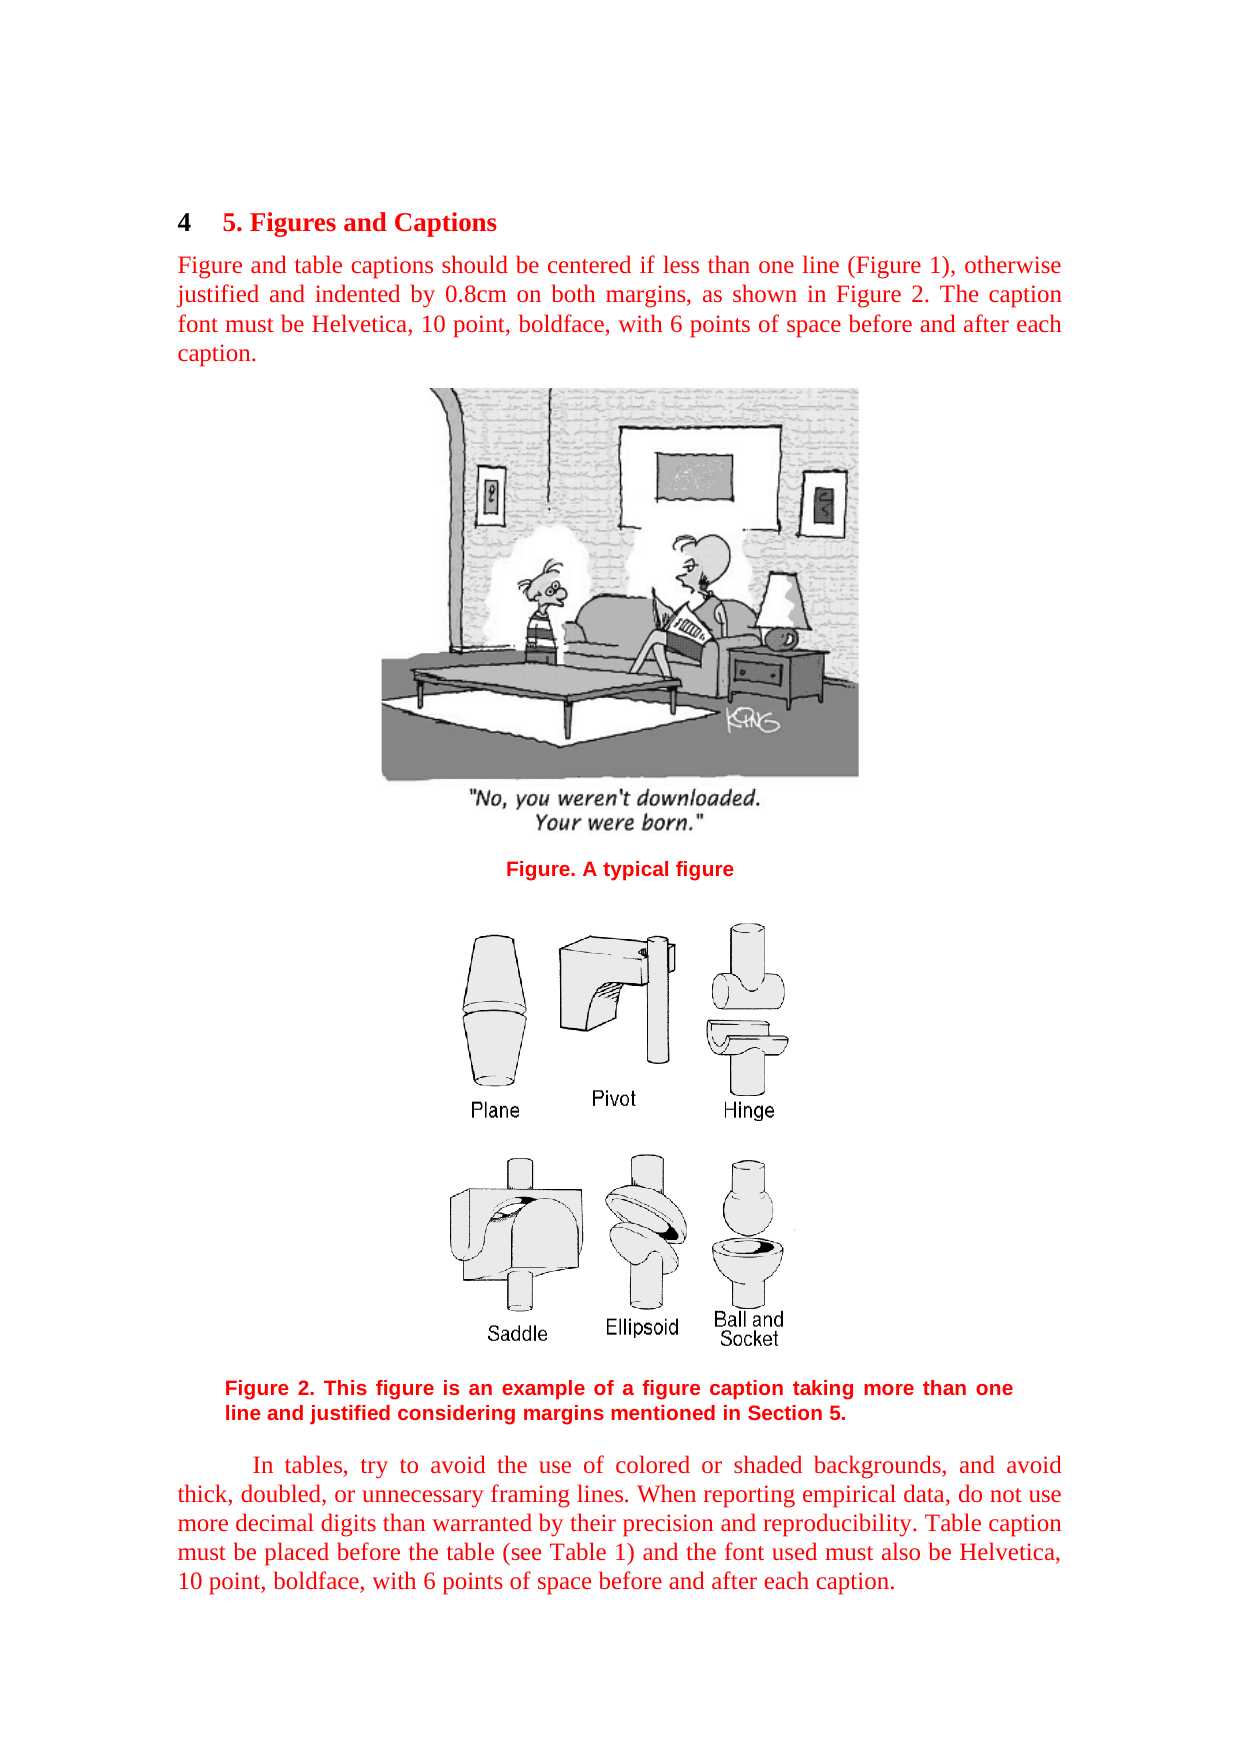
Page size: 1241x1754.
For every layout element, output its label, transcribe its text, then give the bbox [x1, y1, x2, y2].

text Figure 2. This figure is an example of a figure caption taking more than one line and justified considering margins mentioned in Section 5. [224, 1376, 1016, 1424]
text In tables, try to avoid the use of colored or shaded backgrounds, and avoid thick, doubled, or unnecessary framing lines. When reporting empirical data, do not use more decimal digits than warranted by their precision and reproducibility. Table caption must be placed before the table (see Table 1) and the font used must also be Helvetica, 10 point, boldface, with 6 points of space before and after each caption. [177, 1449, 1063, 1595]
picture [432, 914, 808, 1355]
text Figure. A typical figure [224, 857, 1016, 881]
text Figure and table captions should be centered if less than one line (Figure 1), otherwise justified and indented by 0.8cm on both margins, as shown in Figure 2. The caption font must be Helvetica, 10 point, boldface, with 6 points of space before and after each caption. [177, 250, 1063, 367]
subtitle 5. Figures and Captions [177, 207, 1063, 238]
